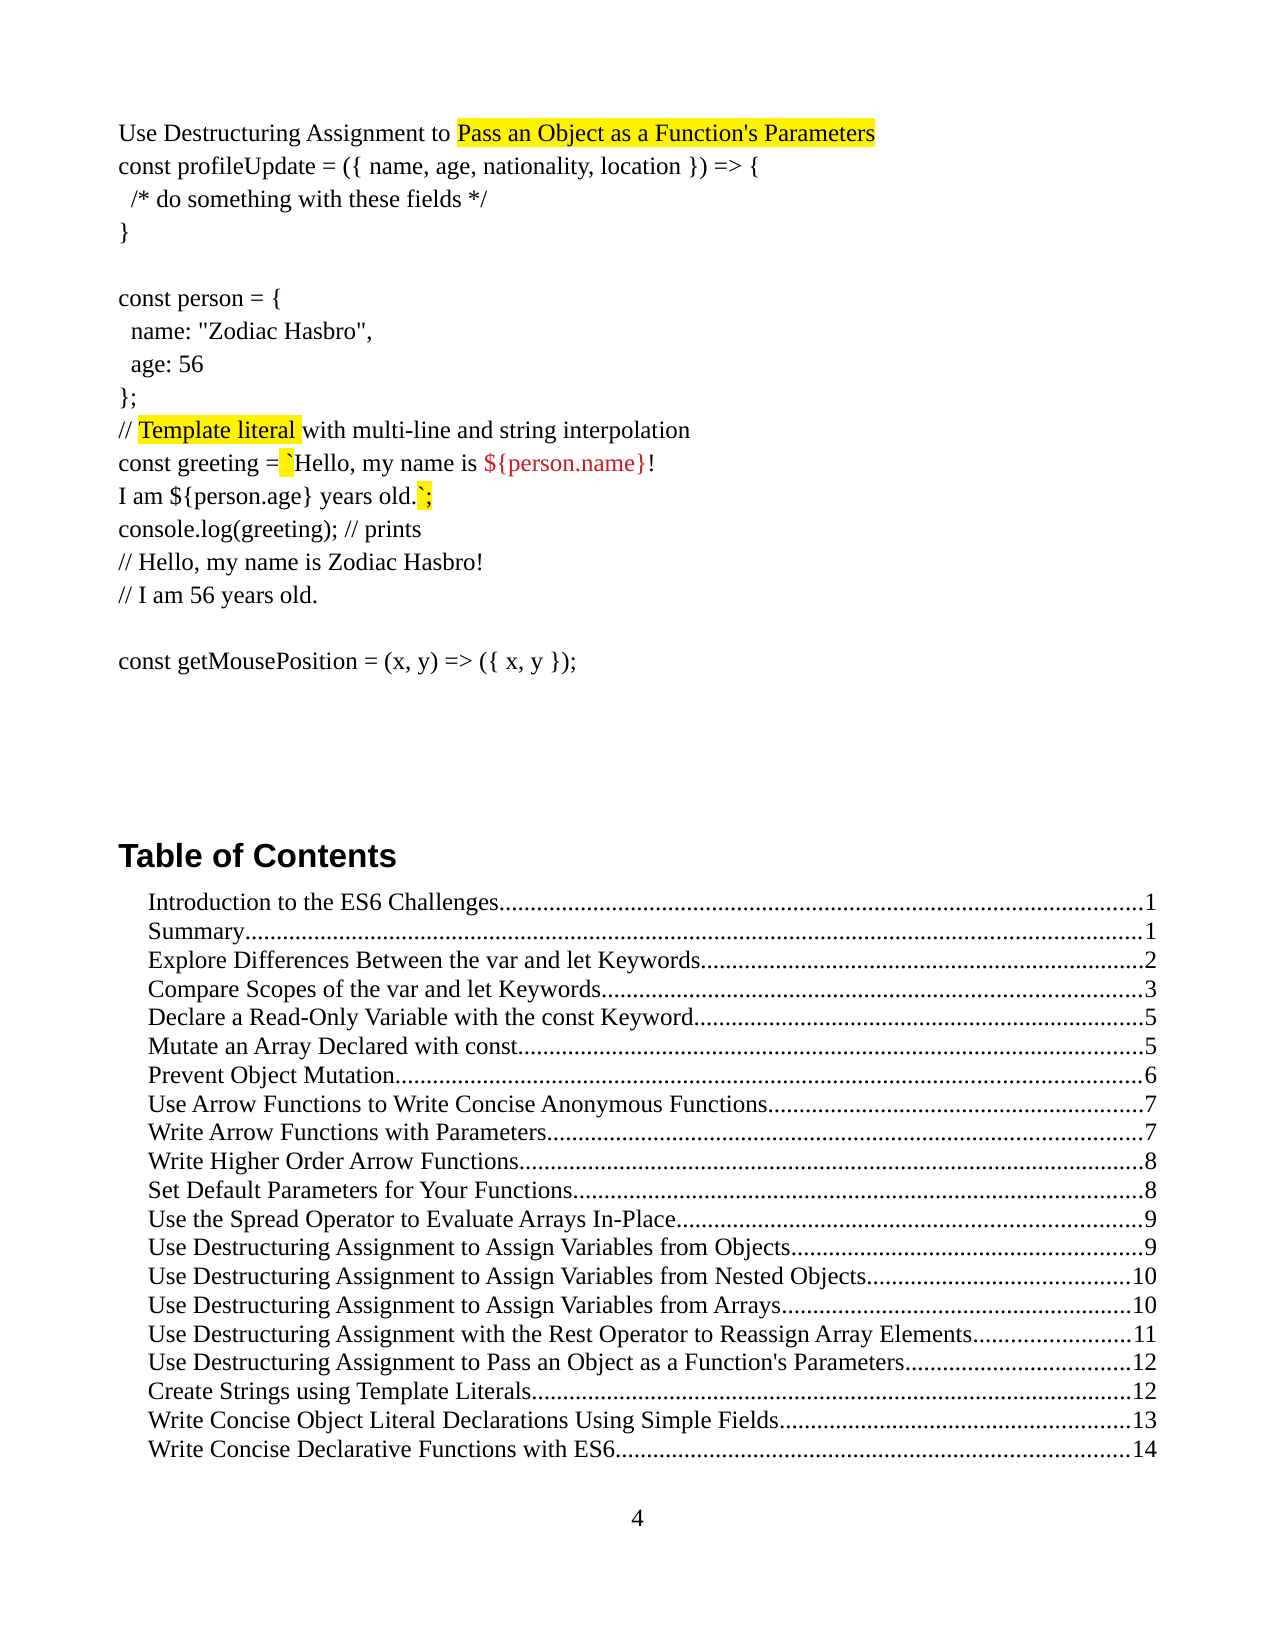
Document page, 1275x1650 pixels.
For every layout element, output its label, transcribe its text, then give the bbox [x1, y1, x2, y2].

text Use the Spread Operator to Evaluate Arrays In-Place 9 [148, 1204, 1157, 1232]
text Compare Scopes of the var and let Keywords 3 [148, 974, 1157, 1002]
text const profileUpdate = ({ name, age, nationality, location }) => { /* do something with these fields */ } [118, 151, 1157, 246]
text Write Arrow Functions with Parameters 7 [148, 1117, 1157, 1146]
text Write Concise Declarative Functions with ES6 14 [148, 1434, 1157, 1462]
text Declare a Read-Only Variable with the const Keyword 5 [148, 1002, 1157, 1031]
text Use Destructuring Assignment to Assign Variables from Objects 9 [148, 1232, 1157, 1261]
text Use Destructuring Assignment to Pass an Object as a Function's Parameters [118, 118, 1157, 147]
text Use Arrow Functions to Write Concise Anonymous Functions 7 [148, 1089, 1157, 1117]
text Write Higher Order Arrow Functions 8 [148, 1146, 1157, 1175]
text Create Strings using Template Literals 12 [148, 1376, 1157, 1405]
text Use Destructuring Assignment to Assign Variables from Nested Objects 10 [148, 1261, 1157, 1290]
text Mutate an Array Declared with const 5 [148, 1031, 1157, 1060]
text Use Destructuring Assignment with the Rest Operator to Reassign Array Elements 11 [148, 1319, 1157, 1347]
text Summary 1 [148, 916, 1157, 945]
text Use Destructuring Assignment to Pass an Object as a Function's Parameters 12 [148, 1347, 1157, 1376]
text Write Concise Object Literal Declarations Using Simple Fields 13 [148, 1405, 1157, 1434]
text Prevent Object Mutation 6 [148, 1060, 1157, 1089]
text const person = { name: "Zodiac Hasbro", age: 56 }; // Template literal with multi-line and string interpolation const greeting = `Hello, my name is ${person.name}! I am ${person.age} years old.`; console.log(greeting); // prints // Hello, my name is Zodiac Hasbro! // I am 56 years old. [118, 283, 1157, 609]
text const getMousePosition = (x, y) => ({ x, y }); [118, 646, 1157, 675]
text Introduction to the ES6 Challenges 1 [148, 887, 1157, 916]
text Explore Differences Between the var and let Keywords 2 [148, 945, 1157, 974]
subtitle Table of Contents [118, 837, 1157, 875]
text Set Default Parameters for Your Functions 8 [148, 1175, 1157, 1204]
text Use Destructuring Assignment to Assign Variables from Arrays 10 [148, 1290, 1157, 1319]
